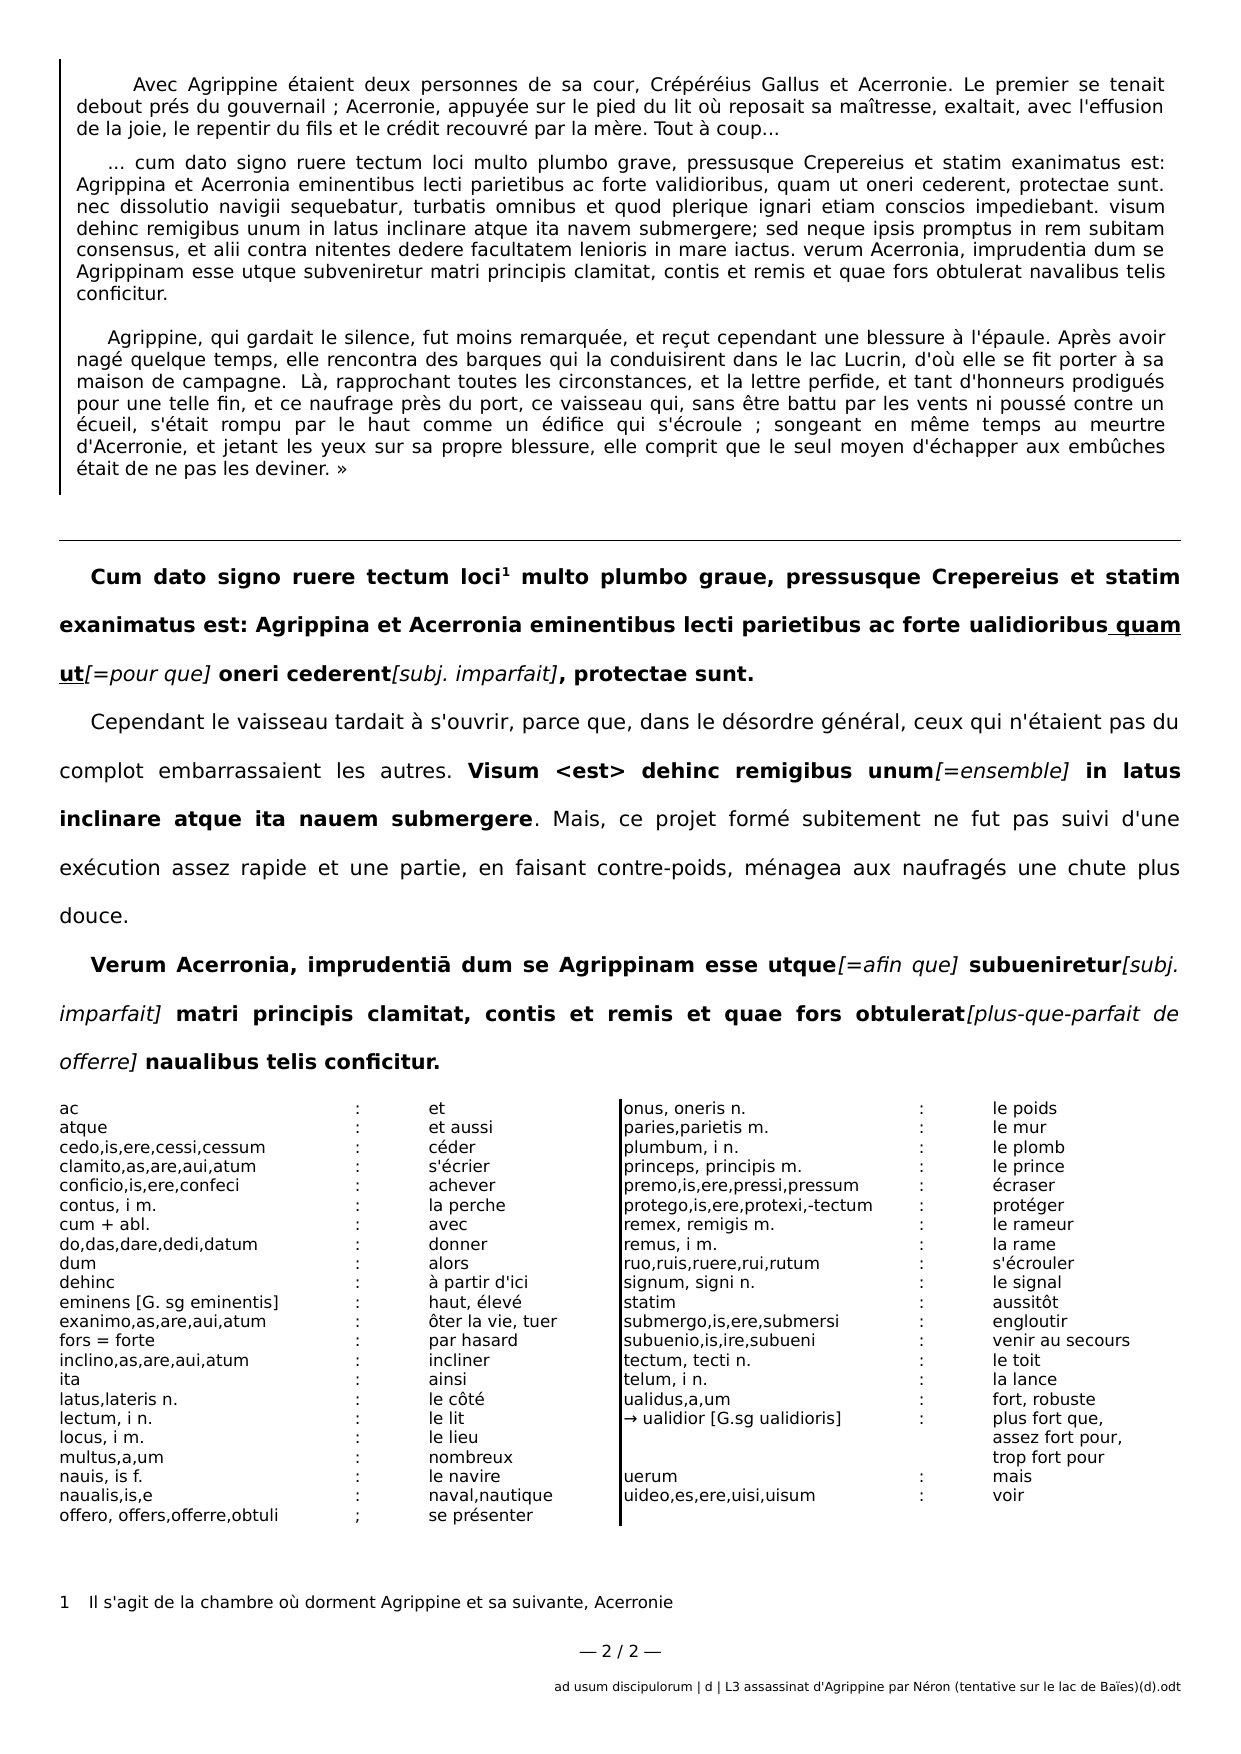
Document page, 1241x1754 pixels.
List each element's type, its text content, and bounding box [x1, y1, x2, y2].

text ualidus,a,um : fort, robuste [623, 1389, 1181, 1409]
text tectum, tecti n. : le toit [623, 1351, 1181, 1370]
text premo,is,ere,pressi,pressum : écraser [623, 1176, 1181, 1196]
text trop fort pour [623, 1447, 1181, 1467]
text statim : aussitôt [623, 1292, 1181, 1312]
text multus,a,um : nombreux [59, 1447, 617, 1467]
text subuenio,is,ire,subueni : venir au secours [623, 1331, 1181, 1351]
text offero, offers,offerre,obtuli ; se présenter [59, 1506, 617, 1525]
text Cependant le vaisseau tardait à s'ouvrir, parce que, dans le désordre général, ceux qui n'étaient pas du complot embarrassaient les autres. Visum <est> dehinc remigibus unum[=ensemble] in latus inclinare atque ita nauem submergere. Mais, ce projet formé subitement ne fut pas suivi d'une exécution assez rapide et une partie, en faisant contre-poids, ménagea aux naufragés une chute plus douce. [59, 710, 1181, 929]
text Verum Acerronia, imprudentiā dum se Agrippinam esse utque[=afin que] subueniretur[subj. imparfait] matri principis clamitat, contis et remis et quae fors obtulerat[plus-que-parfait de offerre] naualibus telis conficitur. [59, 953, 1181, 1074]
text paries,parietis m. : le mur [623, 1118, 1181, 1137]
text ac : et [59, 1099, 617, 1118]
text telum, i n. : la lance [623, 1370, 1181, 1389]
text locus, i m. : le lieu [59, 1428, 617, 1447]
text Agrippine, qui gardait le silence, fut moins remarquée, et reçut cependant une blessure à l'épaule. Après avoir nagé quelque temps, elle rencontra des barques qui la conduisirent dans le lac Lucrin, d'où elle se fit porter à sa maison de campagne. Là, rapprochant toutes les circonstances, et la lettre perfide, et tant d'honneurs prodigués pour une telle fin, et ce naufrage près du port, ce vaisseau qui, sans être battu par les vents ni poussé contre un écueil, s'était rompu par le haut comme un édifice qui s'écroule ; songeant en même temps au meurtre d'Acerronie, et jetant les yeux sur sa propre blessure, elle comprit que le seul moyen d'échapper aux embûches était de ne pas les deviner. » [61, 327, 1181, 495]
text uerum : mais [623, 1467, 1181, 1486]
text do,das,dare,dedi,datum : donner [59, 1234, 617, 1254]
text naualis,is,e : naval,nautique [59, 1486, 617, 1506]
text lectum, i n. : le lit [59, 1409, 617, 1428]
text conficio,is,ere,confeci : achever [59, 1176, 617, 1196]
text Cum dato signo ruere tectum loci multo plumbo graue, pressusque Crepereius et statim exanimatus est: Agrippina et Acerronia eminentibus lecti parietibus ac forte ualidioribus quam ut[=pour que] oneri cederent[subj. imparfait], protectae sunt. [59, 565, 1181, 686]
text inclino,as,are,aui,atum : incliner [59, 1351, 617, 1370]
text protego,is,ere,protexi,-tectum : protéger [623, 1196, 1181, 1215]
text latus,lateris n. : le côté [59, 1389, 617, 1409]
text atque : et aussi [59, 1118, 617, 1137]
text contus, i m. : la perche [59, 1196, 617, 1215]
text remus, i m. : la rame [623, 1234, 1181, 1254]
text plumbum, i n. : le plomb [623, 1137, 1181, 1157]
text uideo,es,ere,uisi,uisum : voir [623, 1486, 1181, 1506]
text Il s'agit de la chambre où dorment Agrippine et sa suivante, Acerronie [59, 1593, 1181, 1612]
text ita : ainsi [59, 1370, 617, 1389]
text cedo,is,ere,cessi,cessum : céder [59, 1137, 617, 1157]
text nauis, is f. : le navire [59, 1467, 617, 1486]
text onus, oneris n. : le poids [623, 1099, 1181, 1118]
text assez fort pour, [623, 1428, 1181, 1447]
text ... cum dato signo ruere tectum loci multo plumbo grave, pressusque Crepereius et statim exanimatus est: Agrippina et Acerronia eminentibus lecti parietibus ac forte validioribus, quam ut oneri cederent, protectae sunt. nec dissolutio navigii sequebatur, turbatis omnibus et quod plerique ignari etiam conscios impediebant. visum dehinc remigibus unum in latus inclinare atque ita navem submergere; sed neque ipsis promptus in rem subitam consensus, et alii contra nitentes dedere facultatem lenioris in mare iactus. verum Acerronia, imprudentia dum se Agrippinam esse utque subveniretur matri principis clamitat, contis et remis et quae fors obtulerat navalibus telis conficitur. [61, 137, 1181, 305]
text cum + abl. : avec [59, 1215, 617, 1234]
text Avec Agrippine étaient deux personnes de sa cour, Crépéréius Gallus et Acerronie. Le premier se tenait debout prés du gouvernail ; Acerronie, appuyée sur le pied du lit où reposait sa maîtresse, exaltait, avec l'effusion de la joie, le repentir du fils et le crédit recouvré par la mère. Tout à coup... [61, 59, 1181, 137]
text eminens [G. sg eminentis] : haut, élevé [59, 1292, 617, 1312]
text exanimo,as,are,aui,atum : ôter la vie, tuer [59, 1312, 617, 1331]
text signum, signi n. : le signal [623, 1273, 1181, 1292]
text remex, remigis m. : le rameur [623, 1215, 1181, 1234]
text → ualidior [G.sg ualidioris] : plus fort que, [623, 1409, 1181, 1428]
text submergo,is,ere,submersi : engloutir [623, 1312, 1181, 1331]
text ruo,ruis,ruere,rui,rutum : s'écrouler [623, 1254, 1181, 1273]
text fors = forte : par hasard [59, 1331, 617, 1351]
text dum : alors [59, 1254, 617, 1273]
text princeps, principis m. : le prince [623, 1157, 1181, 1176]
text clamito,as,are,aui,atum : s'écrier [59, 1157, 617, 1176]
text dehinc : à partir d'ici [59, 1273, 617, 1292]
